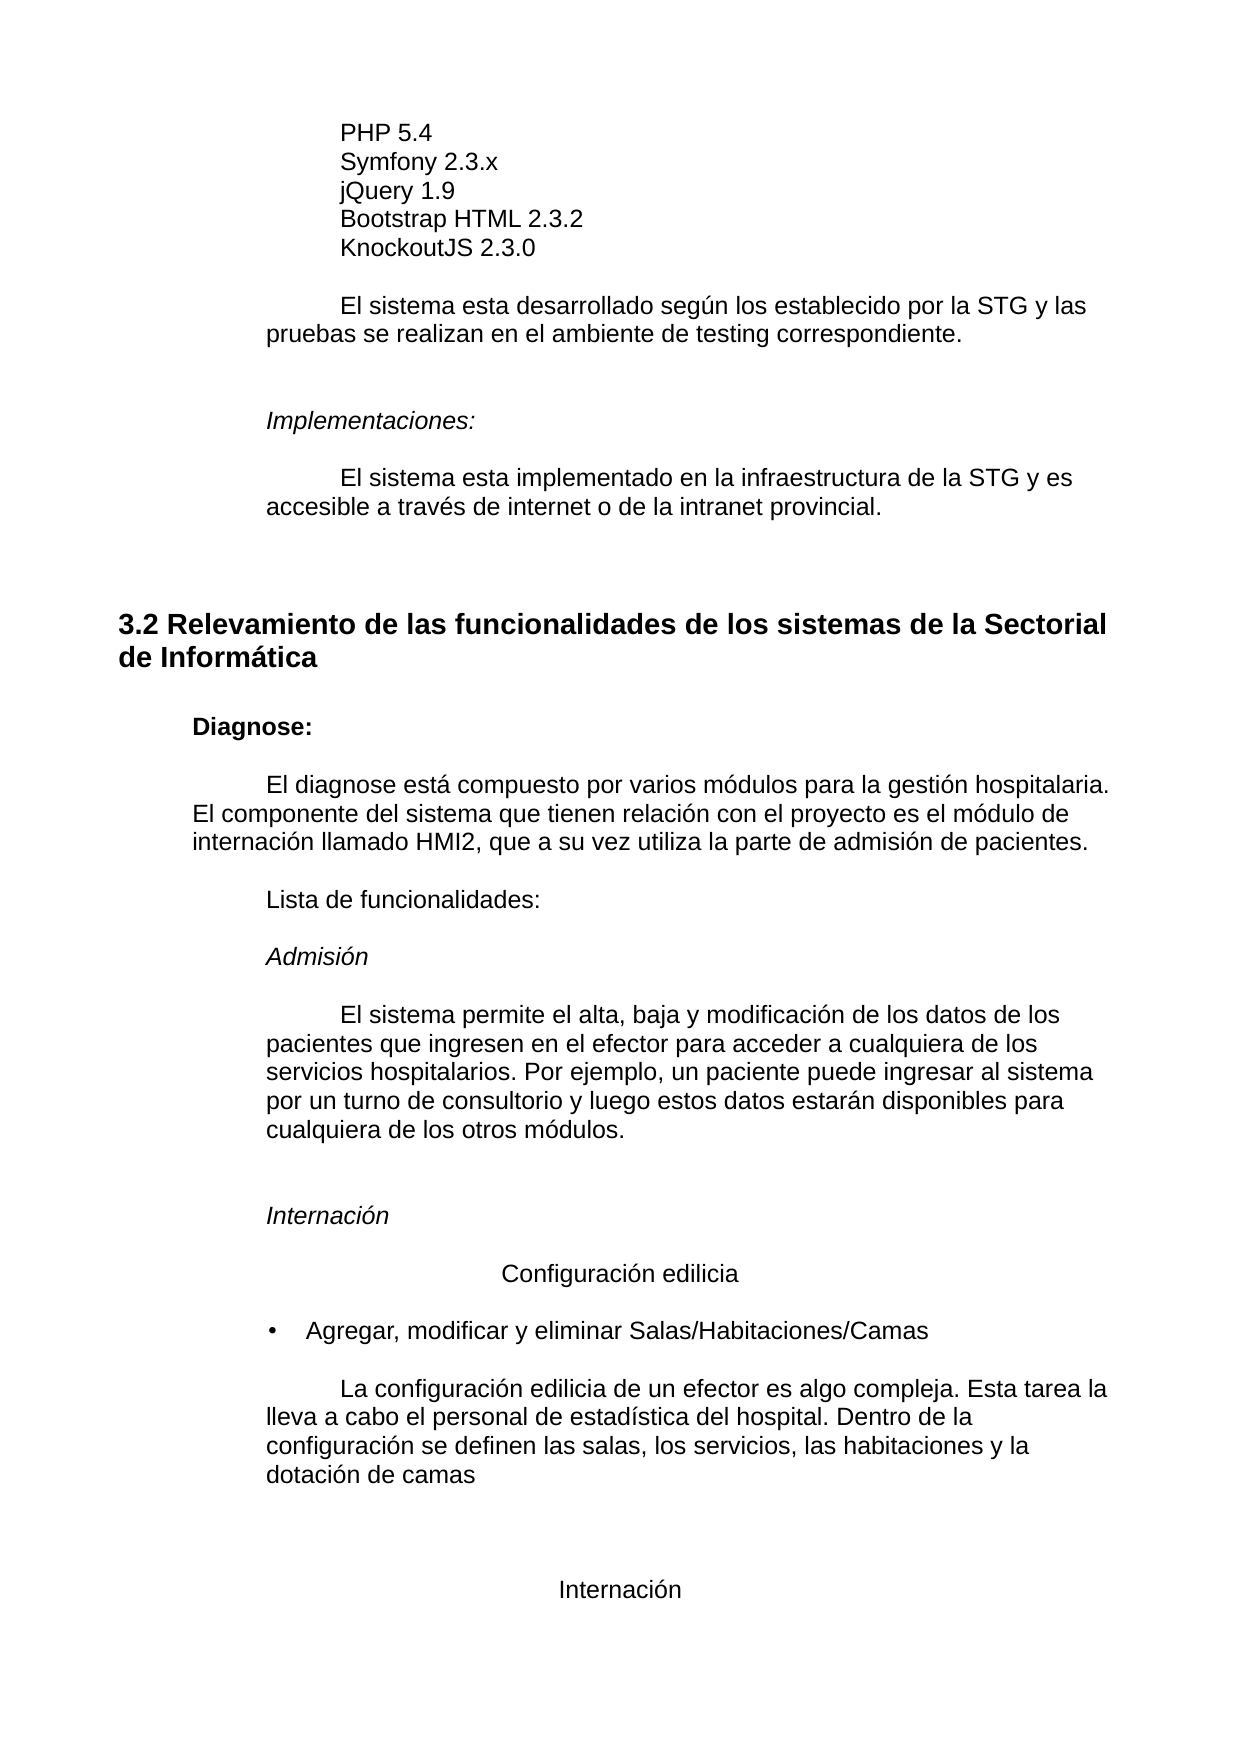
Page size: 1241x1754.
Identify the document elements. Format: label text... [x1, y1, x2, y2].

text Implementaciones: [118, 406, 1122, 434]
text Configuración edilicia [118, 1258, 1122, 1287]
text El diagnose está compuesto por varios módulos para la gestión hospitalaria. El componente del sistema que tienen relación con el proyecto es el módulo de internación llamado HMI2, que a su vez utiliza la parte de admisión de pacientes. [118, 770, 1122, 856]
text Internación [118, 1575, 1122, 1604]
text Symfony 2.3.x [118, 147, 1122, 176]
text KnockoutJS 2.3.0 [118, 233, 1122, 262]
text 3.2 Relevamiento de las funcionalidades de los sistemas de la Sectorial de Informática [118, 607, 1122, 674]
text Lista de funcionalidades: [118, 885, 1122, 913]
text La configuración edilicia de un efector es algo compleja. Esta tarea la lleva a cabo el personal de estadística del hospital. Dentro de la configuración se definen las salas, los servicios, las habitaciones y la dotación de camas [118, 1374, 1122, 1489]
text jQuery 1.9 [118, 176, 1122, 204]
list Agregar, modificar y eliminar Salas/Habitaciones/Camas [268, 1316, 1122, 1345]
text Internación [118, 1201, 1122, 1230]
text Diagnose: [118, 707, 1122, 741]
text El sistema esta implementado en la infraestructura de la STG y es accesible a través de internet o de la intranet provincial. [118, 463, 1122, 521]
text Admisión [118, 942, 1122, 971]
text Bootstrap HTML 2.3.2 [118, 204, 1122, 233]
text El sistema esta desarrollado según los establecido por la STG y las pruebas se realizan en el ambiente de testing correspondiente. [118, 291, 1122, 348]
text PHP 5.4 [118, 118, 1122, 147]
text El sistema permite el alta, baja y modificación de los datos de los pacientes que ingresen en el efector para acceder a cualquiera de los servicios hospitalarios. Por ejemplo, un paciente puede ingresar al sistema por un turno de consultorio y luego estos datos estarán disponibles para cualquiera de los otros módulos. [118, 1000, 1122, 1143]
